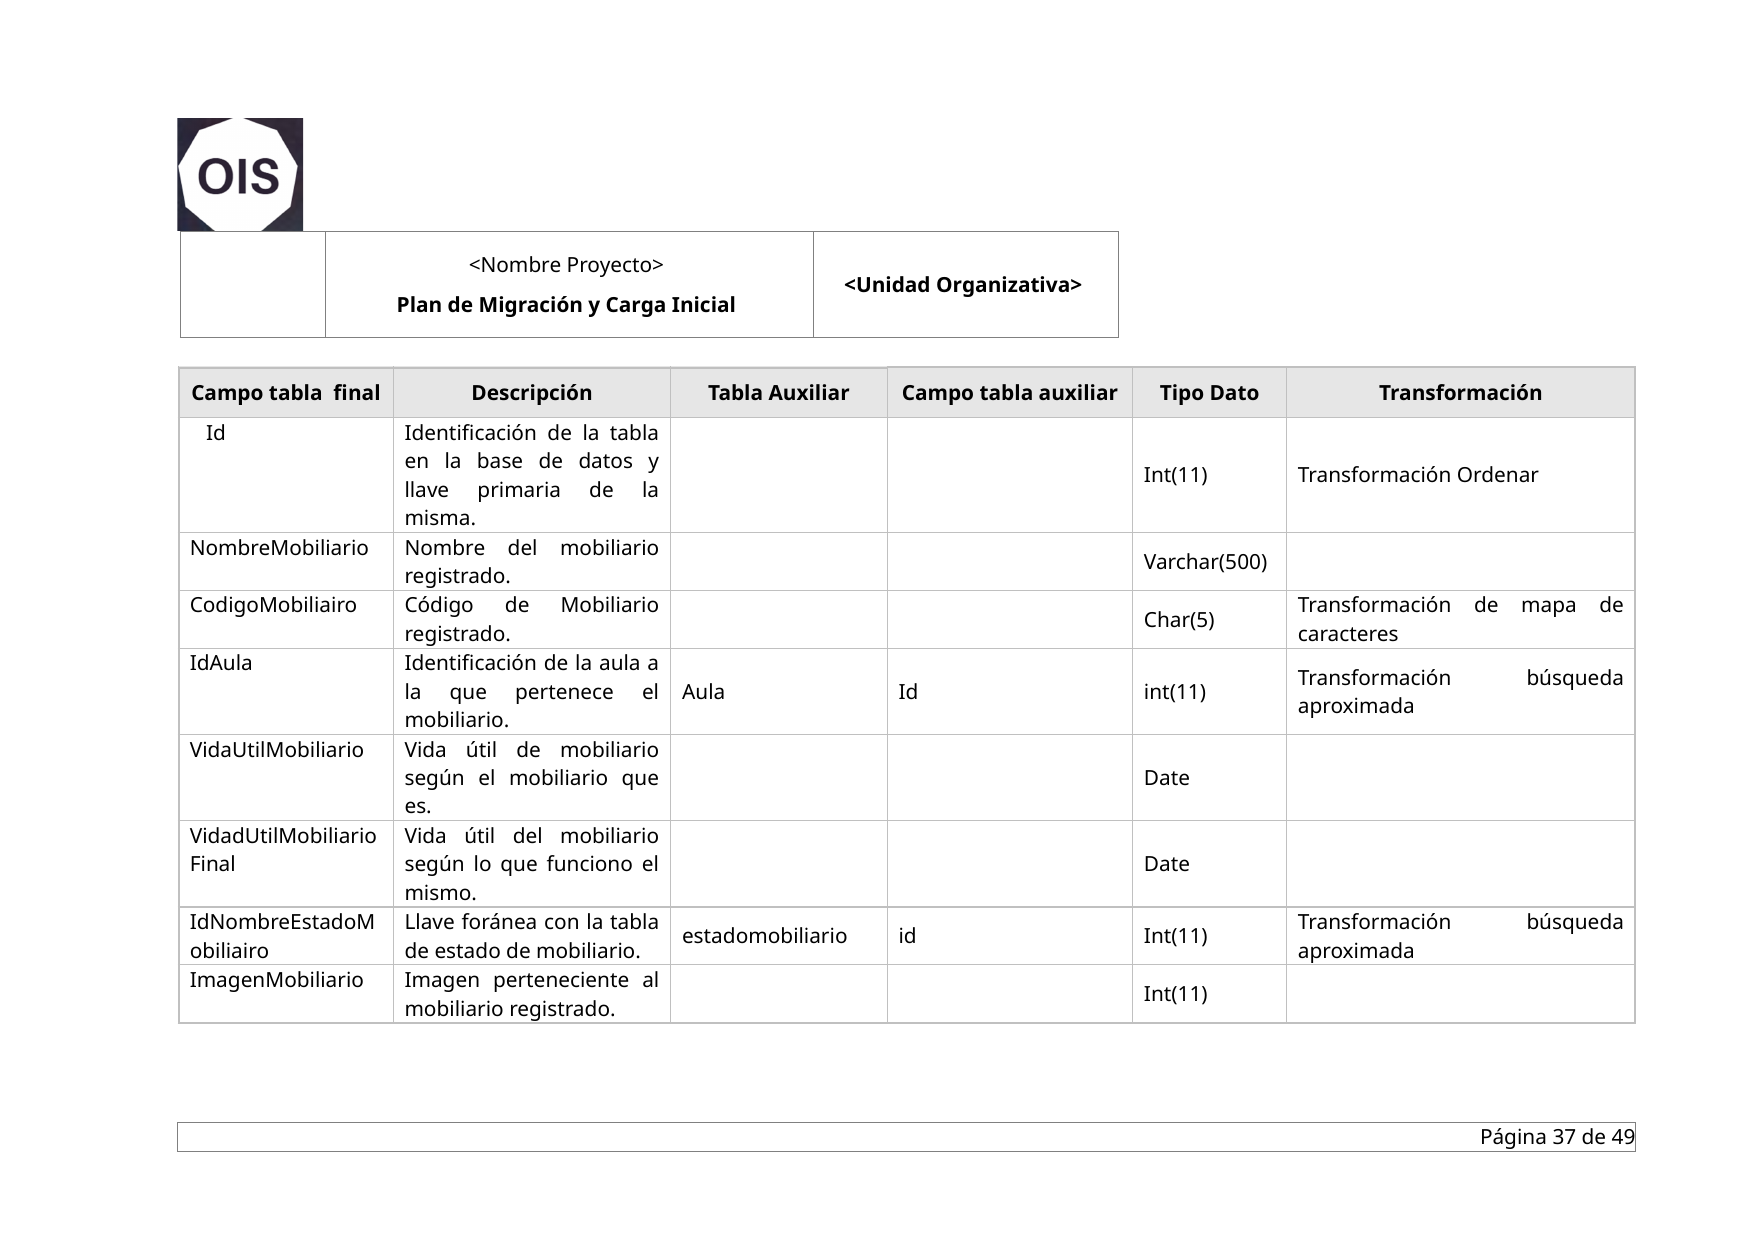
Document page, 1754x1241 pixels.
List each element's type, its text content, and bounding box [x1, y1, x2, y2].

table_cell id [888, 908, 1132, 964]
table_cell VidadUtilMobiliarioFinal [180, 821, 393, 906]
table_cell Vida útil del mobiliario según lo que funciono el mismo. [394, 821, 670, 906]
table_cell Char(5) [1133, 591, 1286, 647]
table_cell Transformación [1287, 368, 1634, 417]
table_cell [888, 533, 1132, 589]
table_cell Int(11) [1133, 965, 1286, 1022]
table_cell Campo tabla auxiliar [888, 368, 1132, 417]
table_cell [1287, 821, 1634, 906]
table_cell estadomobiliario [671, 908, 887, 964]
table_cell [671, 735, 887, 820]
table_cell IdNombreEstadoMobiliairo [180, 908, 393, 964]
table_cell [1287, 735, 1634, 820]
table_cell Aula [671, 649, 887, 734]
table_cell [671, 965, 887, 1022]
table_cell Vida útil de mobiliario según el mobiliario que es. [394, 735, 670, 820]
table_cell Código de Mobiliario registrado. [394, 591, 670, 647]
table_cell [671, 533, 887, 589]
table_cell NombreMobiliario [180, 533, 393, 589]
table_cell int(11) [1133, 649, 1286, 734]
table_cell Transformación búsqueda aproximada [1287, 908, 1634, 964]
table_cell Identificación de la aula a la que pertenece el mobiliario. [394, 649, 670, 734]
table_cell [671, 821, 887, 906]
table_cell CodigoMobiliairo [180, 591, 393, 647]
table_cell Varchar(500) [1133, 533, 1286, 589]
table_cell [888, 735, 1132, 820]
table_cell Transformación de mapa de caracteres [1287, 591, 1634, 647]
table_cell IdAula [180, 649, 393, 734]
table_cell Date [1133, 735, 1286, 820]
table_cell [1287, 965, 1634, 1022]
table_cell Campo tabla final [180, 369, 393, 417]
table_cell VidaUtilMobiliario [180, 735, 393, 820]
table_cell [671, 591, 887, 647]
table_cell Llave foránea con la tabla de estado de mobiliario. [394, 908, 670, 964]
table_cell Int(11) [1133, 418, 1286, 532]
table_cell [888, 965, 1132, 1022]
table_cell Nombre del mobiliario registrado. [394, 533, 670, 589]
table_cell [888, 418, 1132, 532]
table_cell Int(11) [1133, 908, 1286, 964]
table_cell Transformación Ordenar [1287, 418, 1634, 532]
table_cell Tipo Dato [1133, 368, 1286, 417]
table_cell Transformación búsqueda aproximada [1287, 649, 1634, 734]
table_cell Tabla Auxiliar [671, 369, 887, 417]
table_cell Id [180, 418, 393, 532]
table_cell [1287, 533, 1634, 589]
table_cell Date [1133, 821, 1286, 906]
table_cell Identificación de la tabla en la base de datos y llave primaria de la misma. [394, 418, 670, 532]
table_cell Imagen perteneciente al mobiliario registrado. [394, 965, 670, 1022]
table_cell ImagenMobiliario [180, 965, 393, 1022]
table_cell [888, 591, 1132, 647]
table_cell [888, 821, 1132, 906]
table_cell Descripción [394, 369, 670, 417]
table_cell Id [888, 649, 1132, 734]
table_cell [671, 418, 887, 532]
